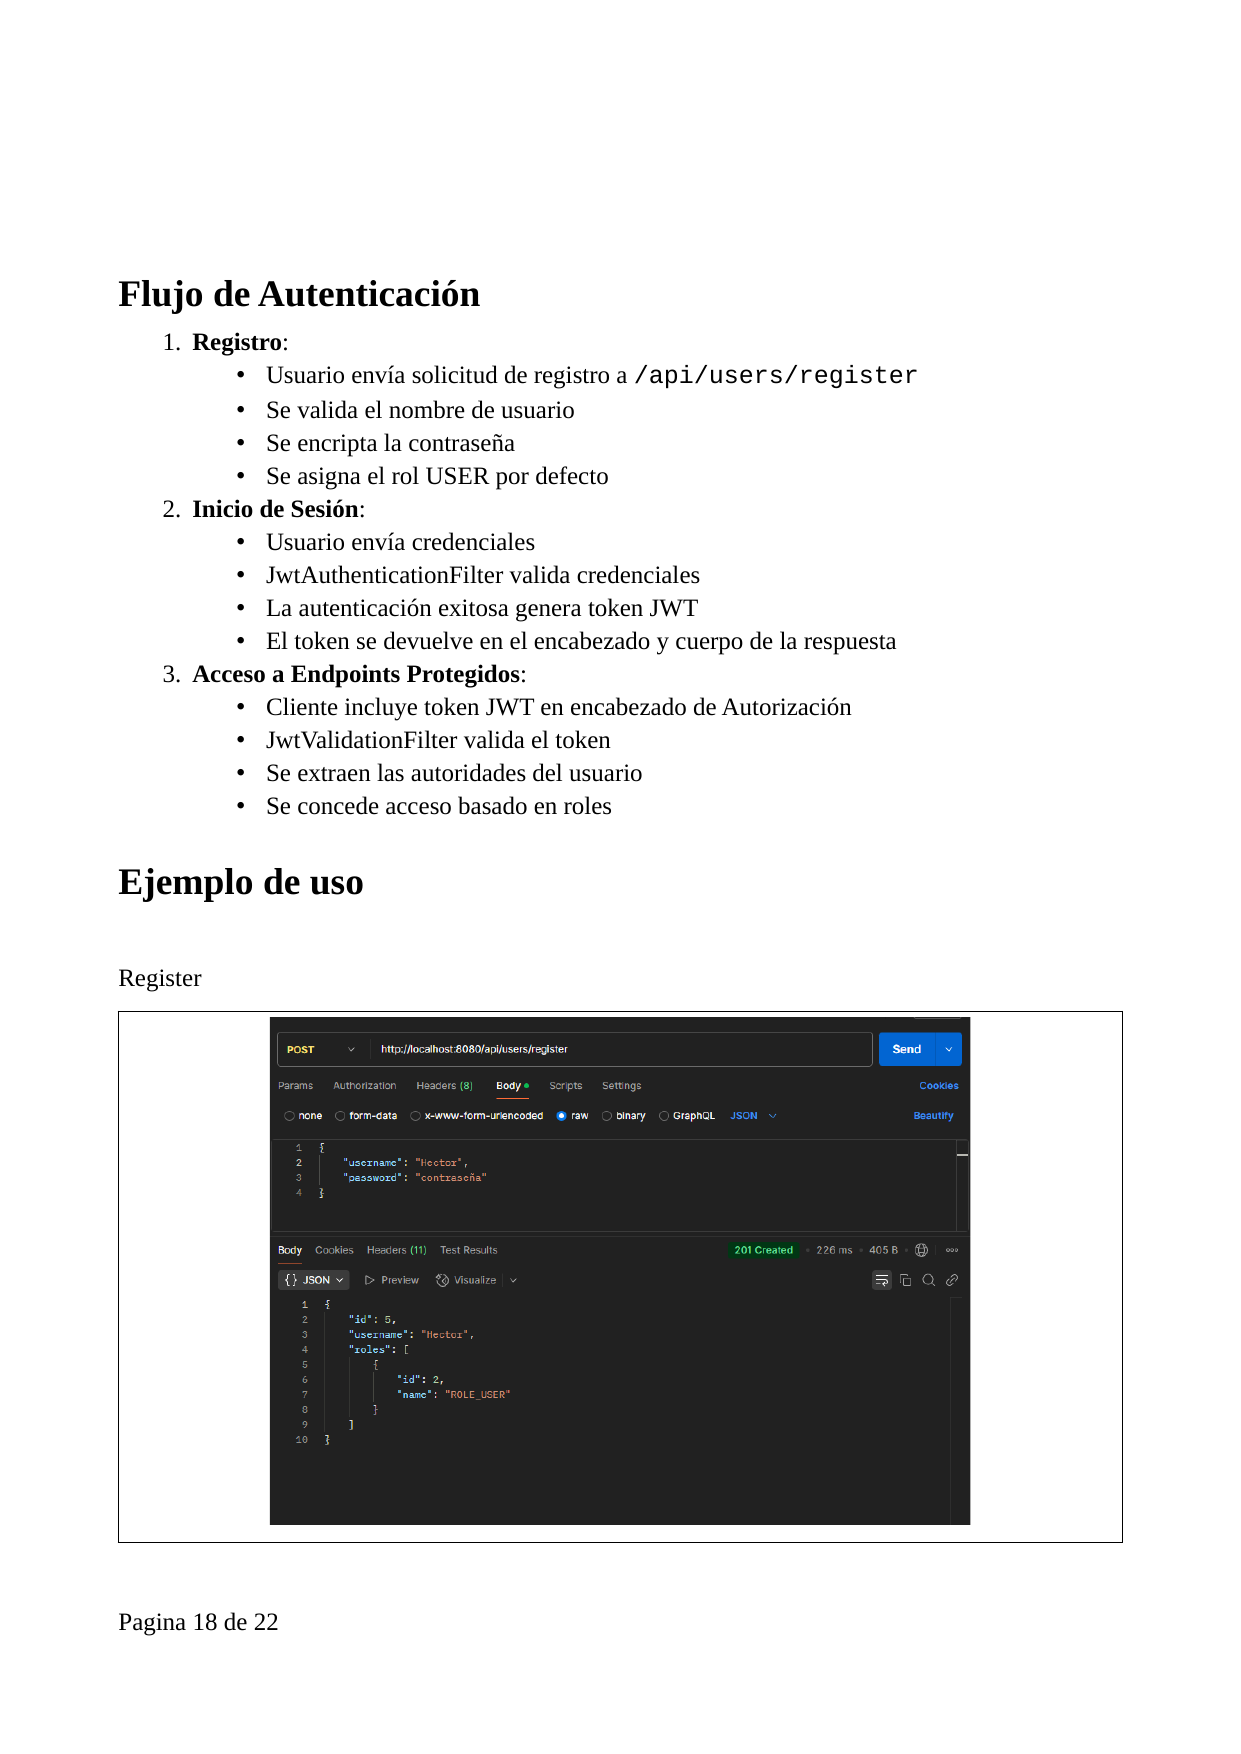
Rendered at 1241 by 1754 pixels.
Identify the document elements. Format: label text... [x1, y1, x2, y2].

list Cliente incluye token JWT en encabezado de Autorización [236, 692, 1122, 721]
subtitle Ejemplo de uso [118, 860, 1122, 903]
list JwtValidationFilter valida el token [236, 725, 1122, 754]
subtitle Flujo de Autenticación [118, 271, 1122, 314]
list Registro: [162, 327, 1122, 355]
list Usuario envía solicitud de registro a /api/users/register [236, 360, 1122, 391]
list La autenticación exitosa genera token JWT [236, 593, 1122, 622]
list Usuario envía credenciales [236, 527, 1122, 556]
list Inicio de Sesión: [162, 494, 1122, 523]
list Se valida el nombre de usuario [236, 395, 1122, 424]
picture [269, 1017, 971, 1525]
list Se concede acceso basado en roles [236, 791, 1122, 820]
text Register [118, 963, 1122, 992]
list Acceso a Endpoints Protegidos: [162, 659, 1122, 688]
list El token se devuelve en el encabezado y cuerpo de la respuesta [236, 626, 1122, 655]
list JwtAuthenticationFilter valida credenciales [236, 560, 1122, 589]
list Se extraen las autoridades del usuario [236, 758, 1122, 787]
list Se encripta la contraseña [236, 428, 1122, 457]
table_header [119, 1012, 1122, 1542]
list Se asigna el rol USER por defecto [236, 461, 1122, 490]
